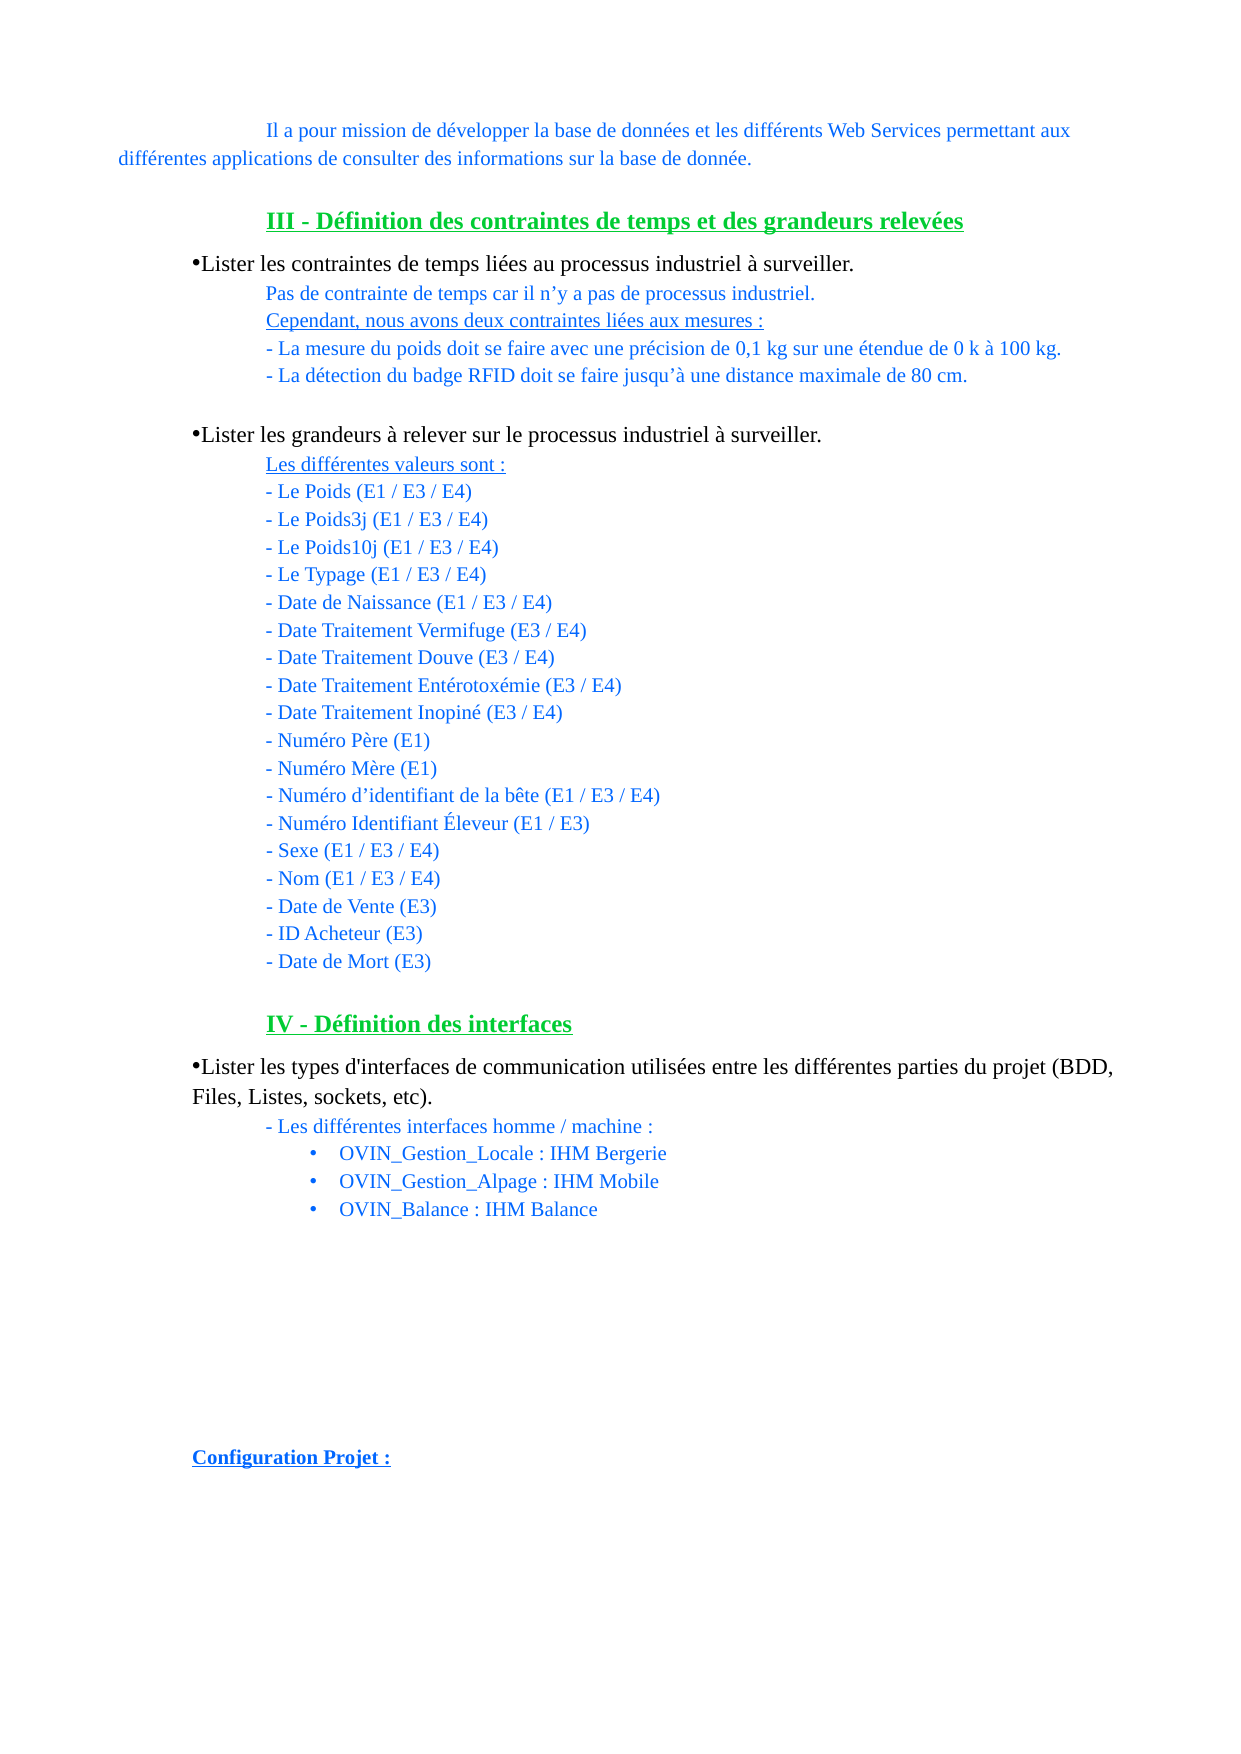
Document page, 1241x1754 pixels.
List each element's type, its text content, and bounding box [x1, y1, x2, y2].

subtitle IV - Définition des interfaces [118, 997, 1122, 1040]
text - Date de Mort (E3) [118, 949, 1122, 973]
list Configuration Projet : [118, 1445, 1122, 1469]
list Lister les grandeurs à relever sur le processus industriel à surveiller. [118, 421, 1122, 448]
subtitle III - Définition des contraintes de temps et des grandeurs relevées [118, 194, 1122, 237]
text - ID Acheteur (E3) [118, 921, 1122, 945]
list - Le Typage (E1 / E3 / E4) [236, 562, 1122, 586]
text Cependant, nous avons deux contraintes liées aux mesures : [118, 308, 1122, 332]
list - Le Poids10j (E1 / E3 / E4) [236, 535, 1122, 559]
list - Date de Naissance (E1 / E3 / E4) [236, 590, 1122, 614]
text - Numéro Identifiant Éleveur (E1 / E3) [118, 811, 1122, 835]
list - Numéro Mère (E1) [236, 756, 1122, 779]
text Il a pour mission de développer la base de données et les différents Web Services permettant aux différentes applications de consulter des informations sur la base de donnée. [118, 118, 1122, 170]
text - Numéro d’identifiant de la bête (E1 / E3 / E4) [118, 783, 1122, 807]
text - Nom (E1 / E3 / E4) [118, 866, 1122, 890]
list Pas de contrainte de temps car il n’y a pas de processus industriel. [236, 281, 1122, 304]
list OVIN_Balance : IHM Balance [309, 1196, 1122, 1221]
list - Date Traitement Douve (E3 / E4) [236, 645, 1122, 669]
text - La mesure du poids doit se faire avec une précision de 0,1 kg sur une étendue de 0 k à 100 kg. [118, 336, 1122, 360]
list Lister les types d'interfaces de communication utilisées entre les différentes parties du projet (BDD, Files, Listes, sockets, etc). [118, 1053, 1122, 1110]
list Lister les contraintes de temps liées au processus industriel à surveiller. [118, 250, 1122, 277]
list - Date Traitement Vermifuge (E3 / E4) [236, 617, 1122, 642]
list - Date Traitement Inopiné (E3 / E4) [236, 700, 1122, 724]
list Les différentes valeurs sont : [236, 452, 1122, 476]
text - Date de Vente (E3) [118, 893, 1122, 918]
list - Le Poids3j (E1 / E3 / E4) [236, 507, 1122, 531]
list - Numéro Père (E1) [236, 728, 1122, 752]
list - Le Poids (E1 / E3 / E4) [236, 479, 1122, 503]
list - Les différentes interfaces homme / machine : [236, 1114, 1122, 1138]
list OVIN_Gestion_Alpage : IHM Mobile [309, 1169, 1122, 1193]
text - La détection du badge RFID doit se faire jusqu’à une distance maximale de 80 cm. [118, 363, 1122, 387]
text - Sexe (E1 / E3 / E4) [118, 838, 1122, 862]
list OVIN_Gestion_Locale : IHM Bergerie [309, 1141, 1122, 1165]
list - Date Traitement Entérotoxémie (E3 / E4) [236, 673, 1122, 697]
